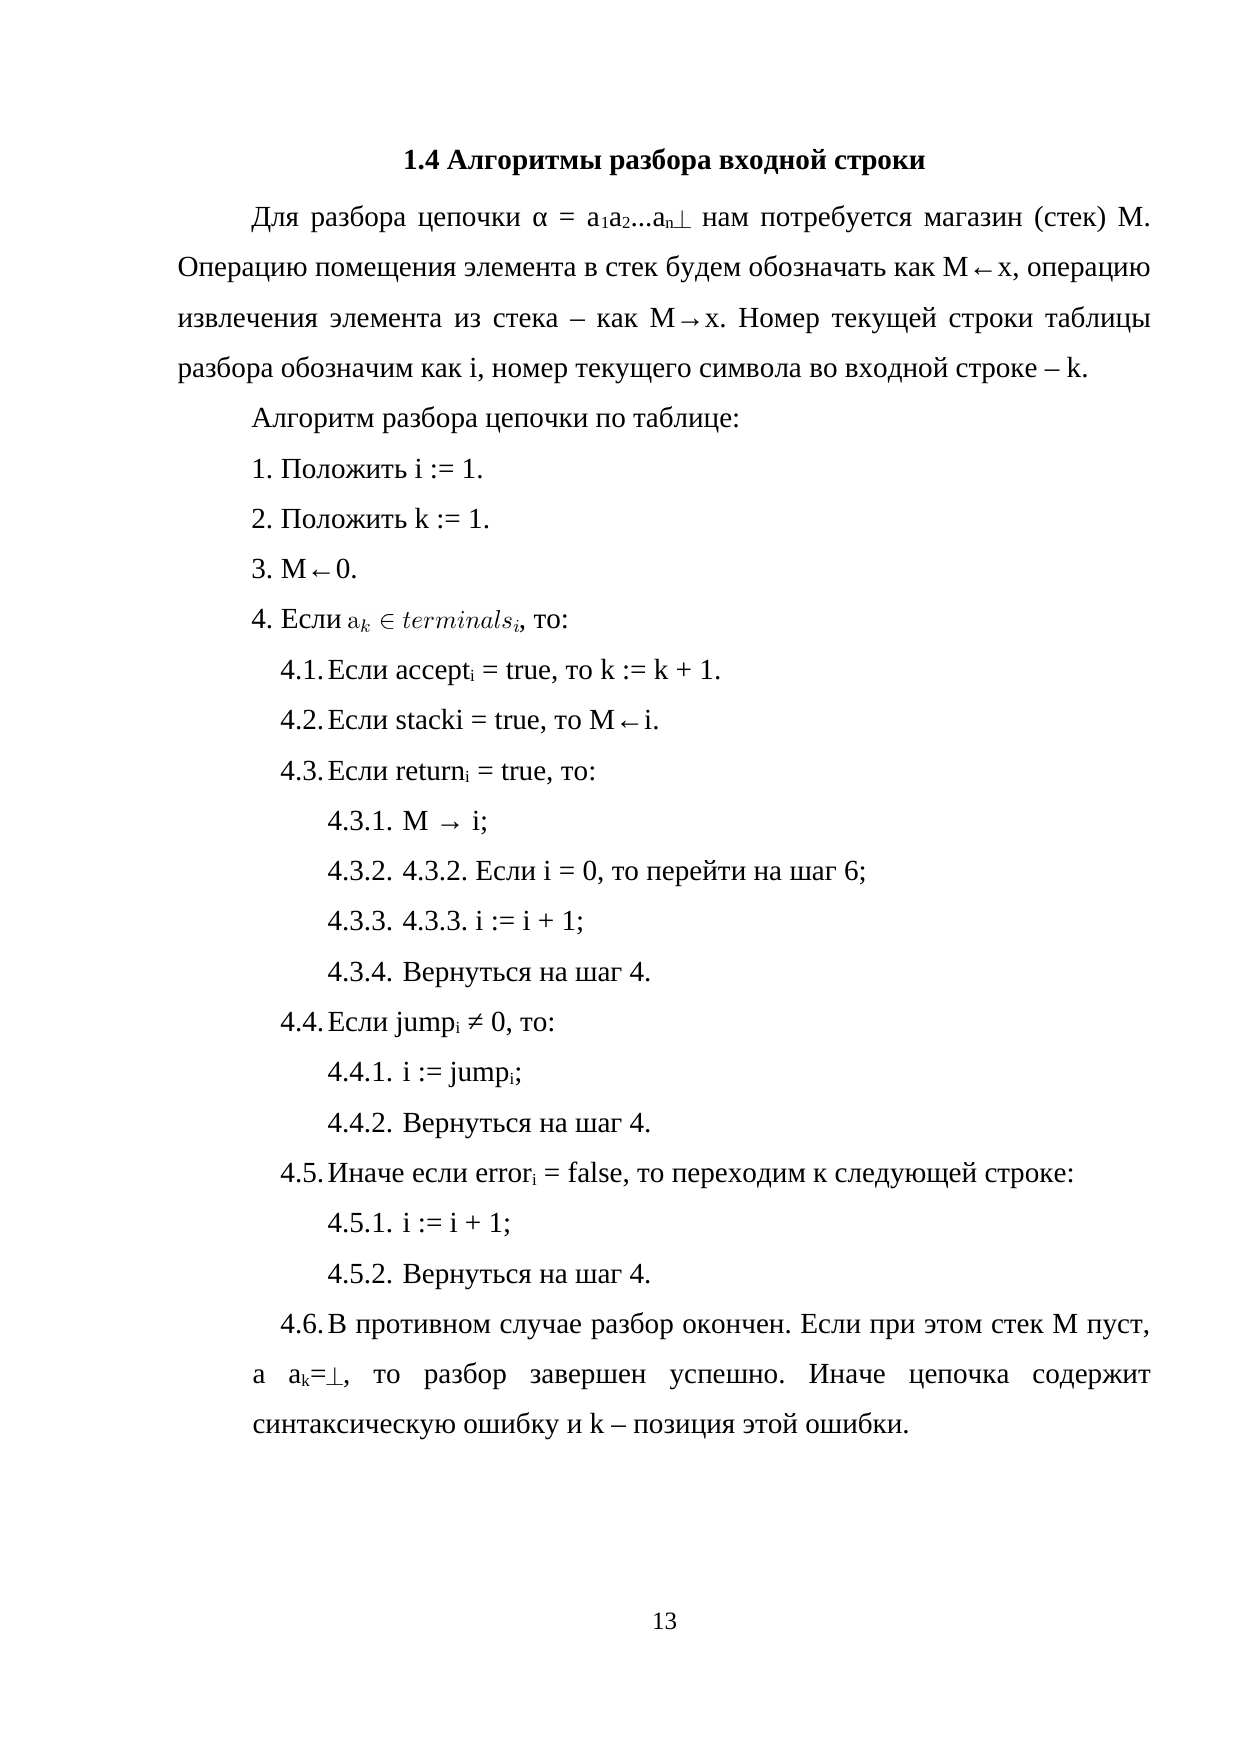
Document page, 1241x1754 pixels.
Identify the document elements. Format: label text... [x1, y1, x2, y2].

list 4.3.2. Если i = 0, то перейти на шаг 6; [177, 853, 1152, 887]
list Вернуться на шаг 4. [177, 1105, 1152, 1138]
list M → i; [177, 803, 1152, 836]
list Если , то: [177, 602, 1152, 635]
list M←0. [177, 551, 1152, 585]
text Для разбора цепочки α = a1a2...an нам потребуется магазин (стек) M. Операцию помещения элемента в стек будем обозначать как M←x, операцию извлечения элемента из стека – как M→x. Номер текущей строки таблицы разбора обозначим как i, номер текущего символа во входной строке – k. [177, 199, 1152, 384]
picture [326, 1367, 343, 1385]
list i := i + 1; [177, 1205, 1152, 1239]
picture [348, 610, 519, 632]
text Алгоритм разбора цепочки по таблице: [177, 400, 1152, 434]
list Положить k := 1. [177, 501, 1152, 534]
list Вернуться на шаг 4. [177, 1256, 1152, 1289]
list В противном случае разбор окончен. Если при этом стек M пуст, а ak=, то разбор завершен успешно. Иначе цепочка содержит синтаксическую ошибку и k – позиция этой ошибки. [252, 1306, 1152, 1440]
list Если stacki = true, то M←i. [177, 702, 1152, 736]
list Иначе если errori = false, то переходим к следующей строке: [177, 1155, 1152, 1189]
list Если accepti = true, то k := k + 1. [177, 652, 1152, 686]
list Если jumpi ≠ 0, то: [177, 1004, 1152, 1038]
subtitle 1.4 Алгоритмы разбора входной строки [177, 142, 1152, 175]
list Положить i := 1. [177, 451, 1152, 484]
picture [673, 210, 691, 228]
list Вернуться на шаг 4. [177, 954, 1152, 987]
list 4.3.3. i := i + 1; [177, 903, 1152, 937]
list i := jumpi; [177, 1054, 1152, 1088]
list Если returni = true, то: [177, 753, 1152, 786]
